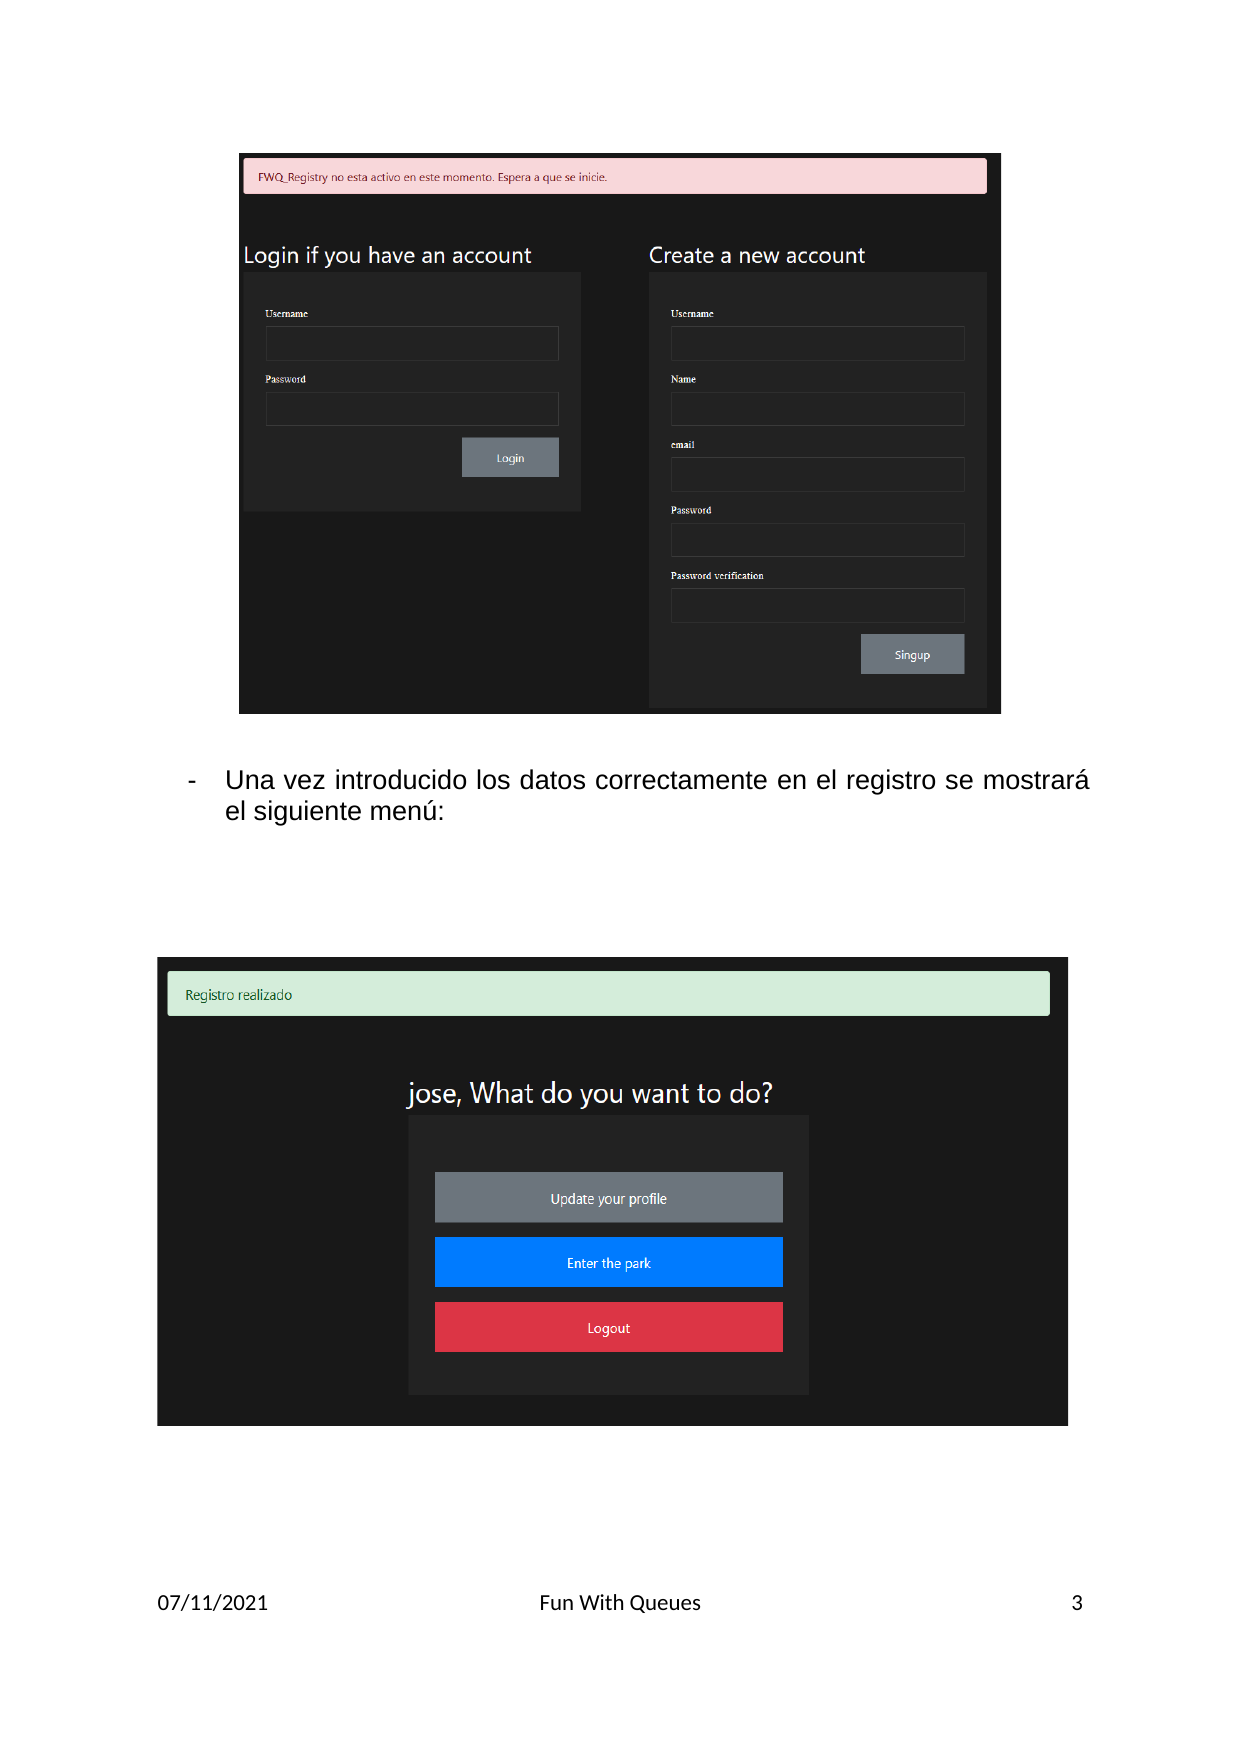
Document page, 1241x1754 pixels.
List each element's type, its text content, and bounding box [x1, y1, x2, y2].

list Una vez introducido los datos correctamente en el registro se mostrará el siguiente menú: [187, 764, 1090, 826]
